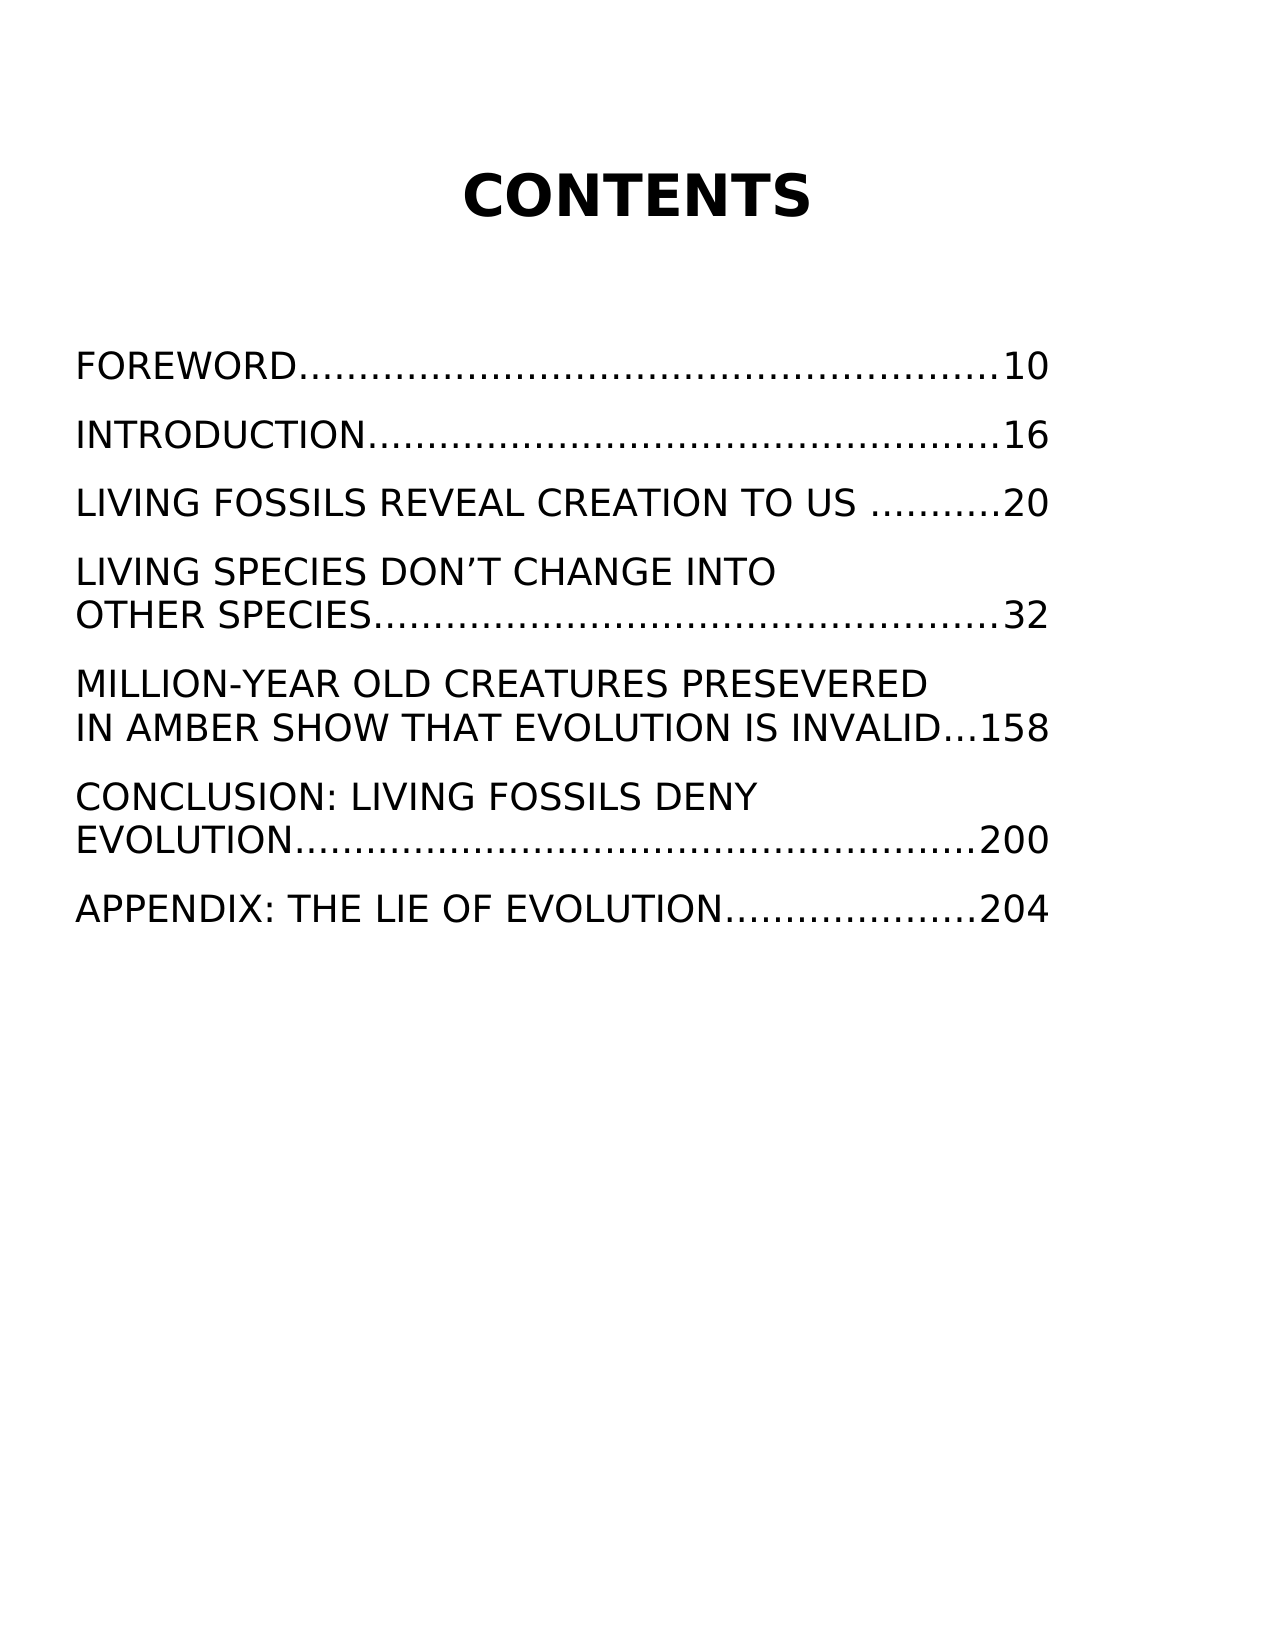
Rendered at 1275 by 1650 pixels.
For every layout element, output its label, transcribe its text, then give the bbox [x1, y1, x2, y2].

subtitle LIVING SPECIES DON’T CHANGE INTO OTHER SPECIES 32 [75, 551, 1200, 638]
subtitle APPENDIX: THE LIE OF EVOLUTION 204 [75, 887, 1200, 931]
subtitle MILLION-YEAR OLD CREATURES PRESEVERED IN AMBER SHOW THAT EVOLUTION IS INVALID 158 [75, 663, 1200, 750]
subtitle INTRODUCTION 16 [75, 413, 1200, 457]
subtitle CONTENTS [75, 162, 1200, 230]
subtitle LIVING FOSSILS REVEAL CREATION TO US 20 [75, 482, 1200, 526]
subtitle FOREWORD 10 [75, 344, 1200, 388]
subtitle CONCLUSION: LIVING FOSSILS DENY EVOLUTION 200 [75, 775, 1200, 862]
